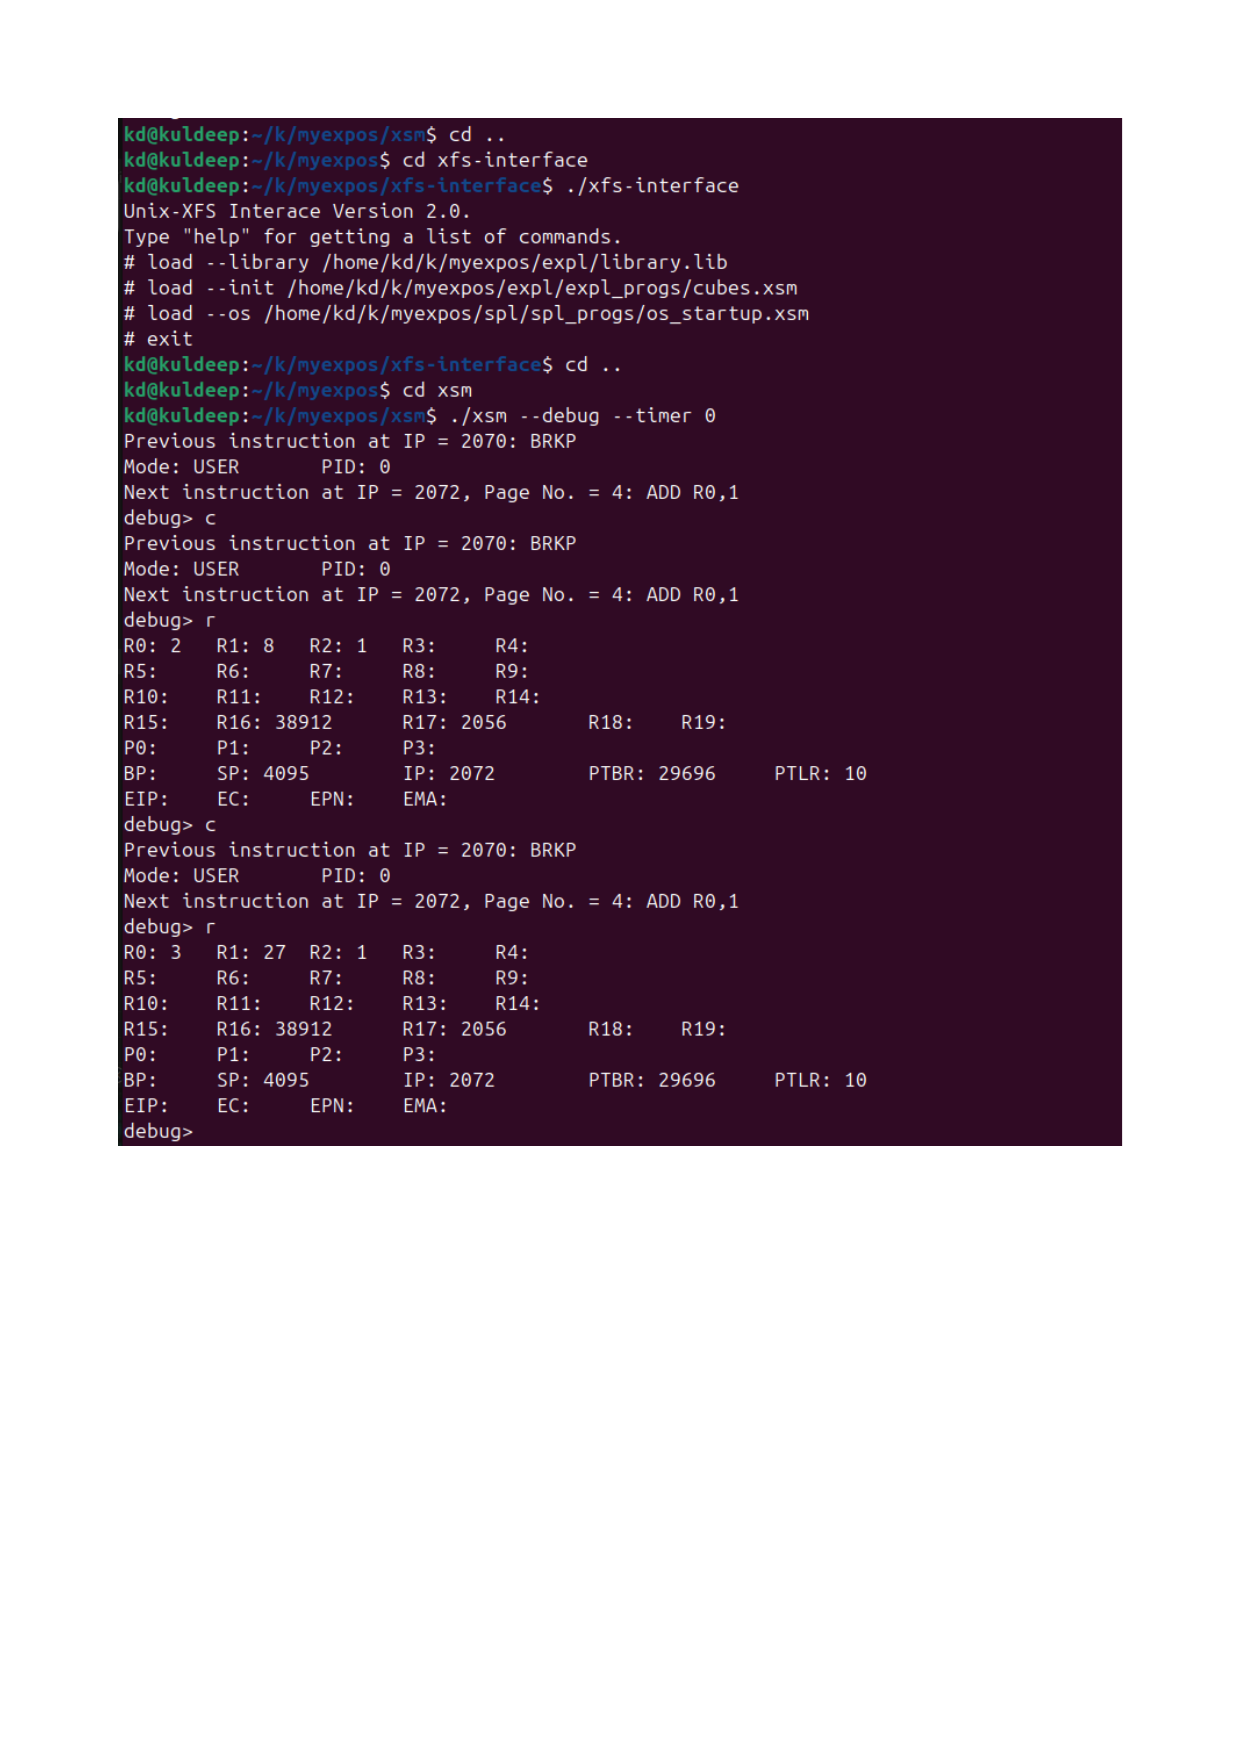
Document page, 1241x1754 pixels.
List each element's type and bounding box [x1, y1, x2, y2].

picture [118, 118, 1123, 1146]
